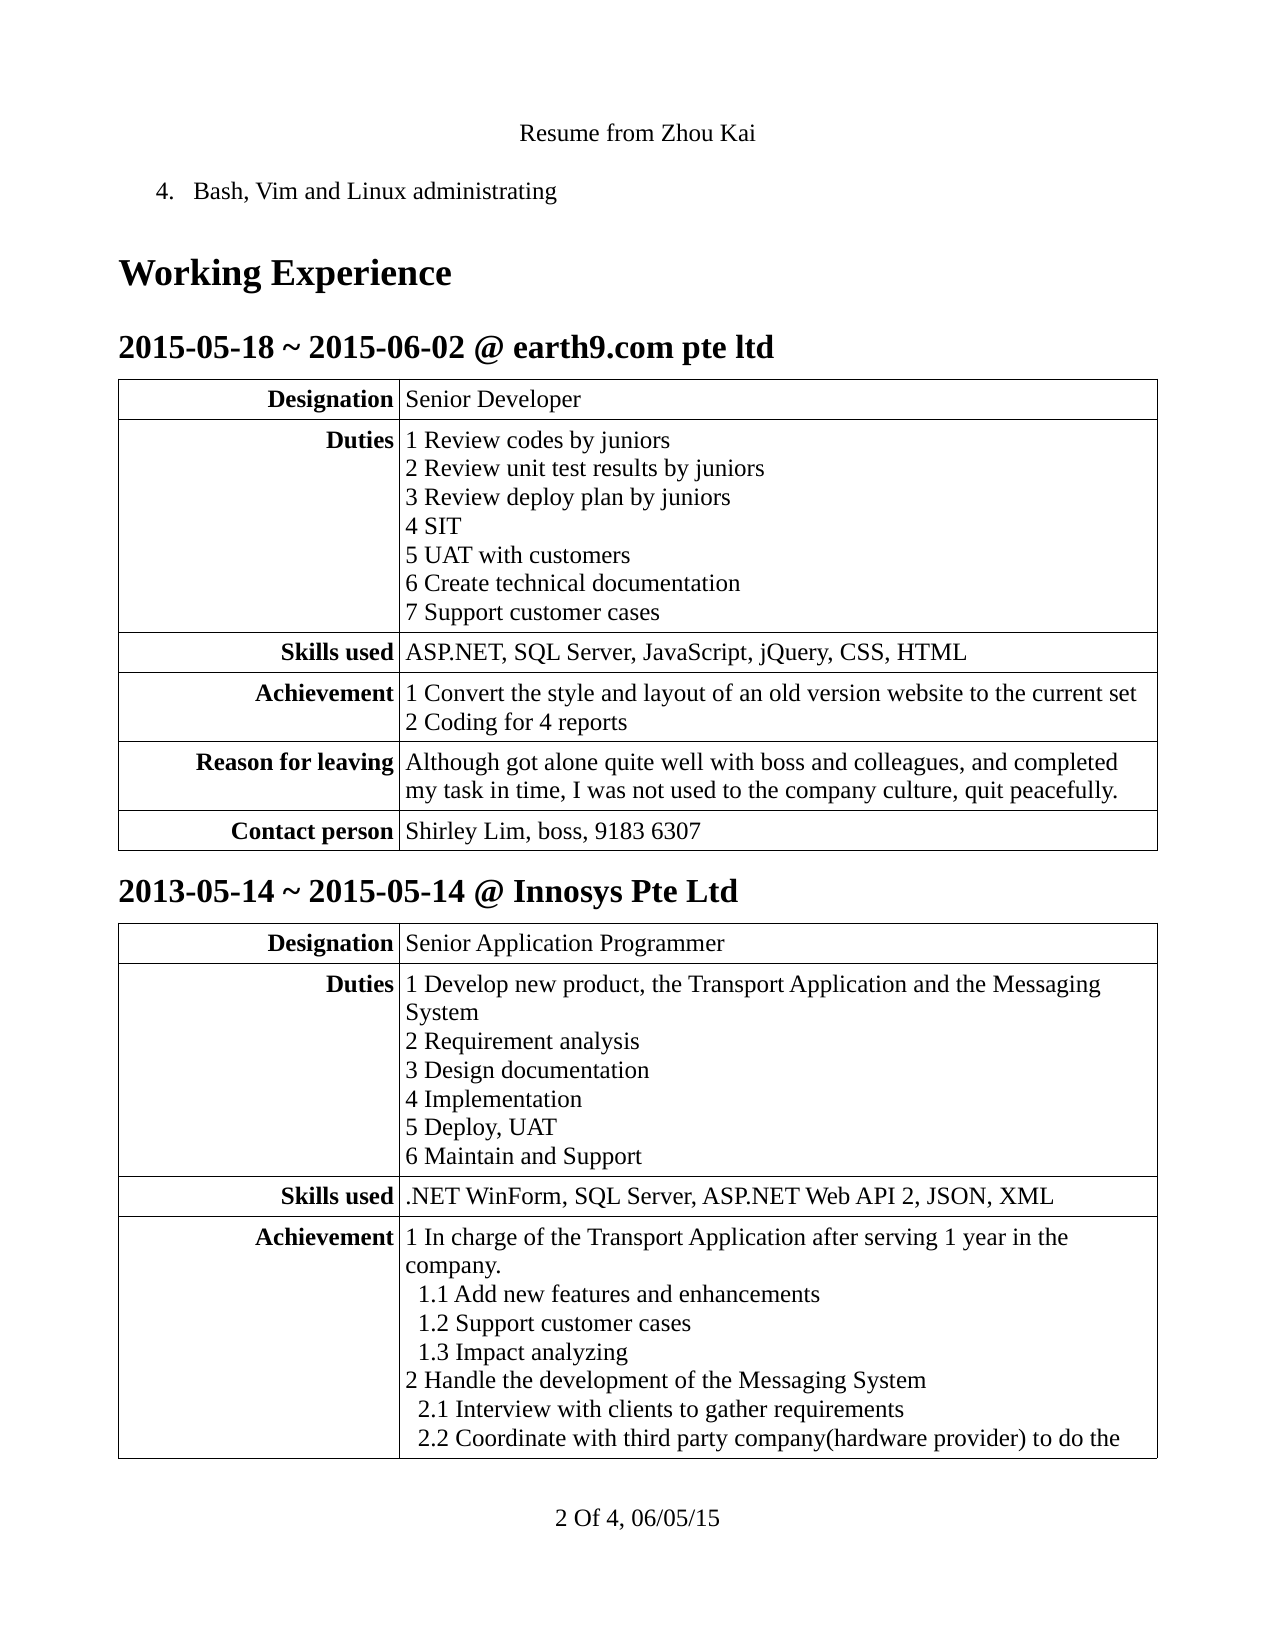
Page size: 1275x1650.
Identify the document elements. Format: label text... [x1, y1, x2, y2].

table_header Designation [119, 924, 399, 963]
table_cell Duties [119, 964, 399, 1176]
table_cell 1 In charge of the Transport Application after serving 1 year in the company. 1.1 Add new features and enhancements 1.2 Support customer cases 1.3 Impact analyzing 2 Handle the development of the Messaging System 2.1 Interview with clients to gather requirements 2.2 Coordinate with third party company(hardware provider) to do the [400, 1217, 1157, 1457]
table_header Designation [119, 380, 399, 419]
table_cell Skills used [119, 633, 399, 672]
table_cell Skills used [119, 1177, 399, 1216]
subtitle 2013-05-14 ~ 2015-05-14 @ Innosys Pte Ltd [118, 871, 1157, 910]
list Bash, Vim and Linux administrating [156, 176, 1157, 205]
table_cell .NET WinForm, SQL Server, ASP.NET Web API 2, JSON, XML [400, 1177, 1157, 1216]
table_cell Reason for leaving [119, 742, 399, 810]
table_cell Duties [119, 420, 399, 632]
table_cell Contact person [119, 811, 399, 850]
table_cell 1 Convert the style and layout of an old version website to the current set 2 Coding for 4 reports [400, 673, 1157, 741]
table_cell Achievement [119, 1217, 399, 1457]
table_cell Although got alone quite well with boss and colleagues, and completed my task in time, I was not used to the company culture, quit peacefully. [400, 742, 1157, 810]
table_cell Achievement [119, 673, 399, 741]
table_header Senior Developer [400, 380, 1157, 419]
table_header Senior Application Programmer [400, 924, 1157, 963]
table_cell Shirley Lim, boss, 9183 6307 [400, 811, 1157, 850]
subtitle 2015-05-18 ~ 2015-06-02 @ earth9.com pte ltd [118, 327, 1157, 366]
table_cell 1 Review codes by juniors 2 Review unit test results by juniors 3 Review deploy plan by juniors 4 SIT 5 UAT with customers 6 Create technical documentation 7 Support customer cases [400, 420, 1157, 632]
table_cell 1 Develop new product, the Transport Application and the Messaging System 2 Requirement analysis 3 Design documentation 4 Implementation 5 Deploy, UAT 6 Maintain and Support [400, 964, 1157, 1176]
subtitle Working Experience [118, 250, 1157, 294]
table_cell ASP.NET, SQL Server, JavaScript, jQuery, CSS, HTML [400, 633, 1157, 672]
